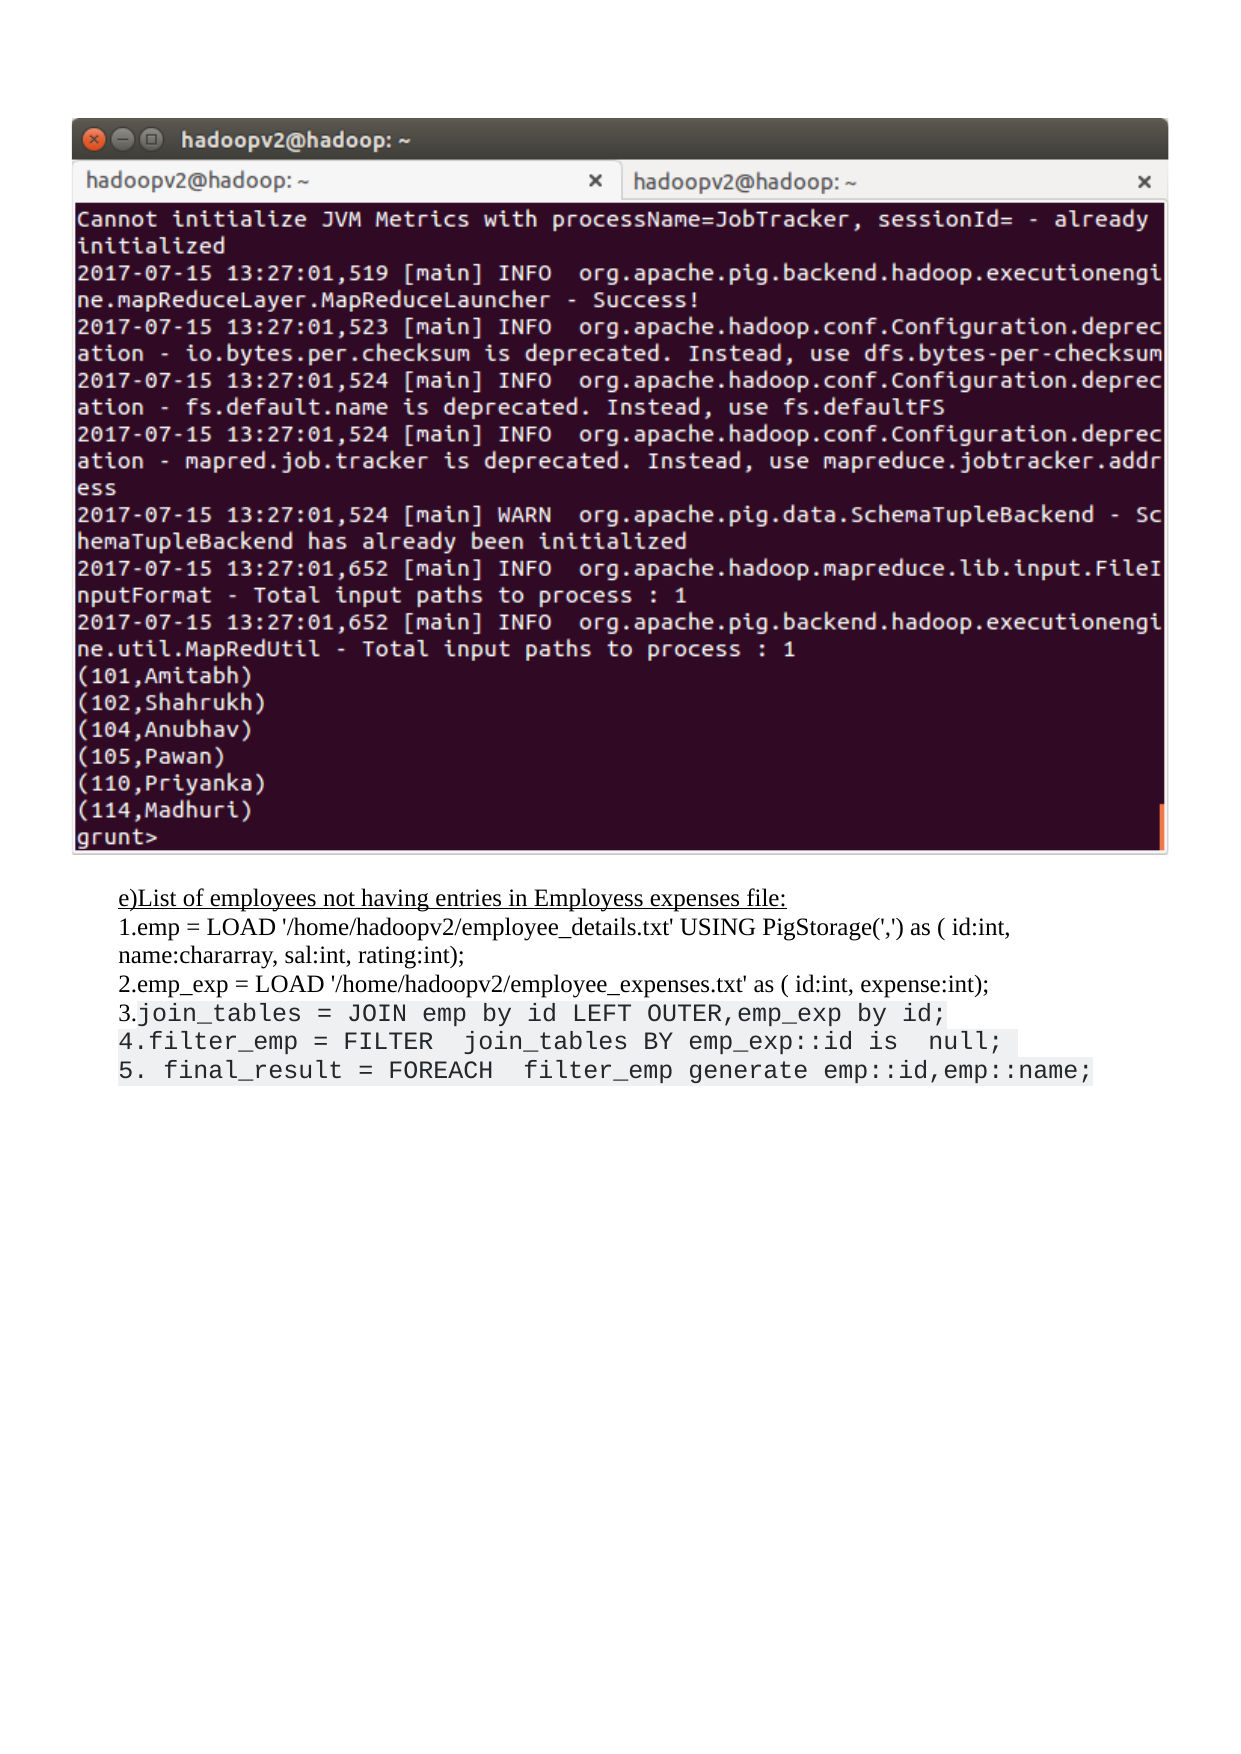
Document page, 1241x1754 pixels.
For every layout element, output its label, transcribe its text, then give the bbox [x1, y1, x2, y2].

text 2.emp_exp = LOAD '/home/hadoopv2/employee_expenses.txt' as ( id:int, expense:int); [118, 969, 1122, 998]
text 1.emp = LOAD '/home/hadoopv2/employee_details.txt' USING PigStorage(',') as ( id:int, name:chararray, sal:int, rating:int); [118, 912, 1122, 969]
text 5. final_result = FOREACH filter_emp generate emp::id,emp::name; [118, 1057, 1122, 1086]
text 4.filter_emp = FILTER join_tables BY emp_exp::id is null; [118, 1029, 1122, 1057]
text e)List of employees not having entries in Employess expenses file: [118, 883, 1122, 912]
picture [71, 118, 1169, 855]
text 3.join_tables = JOIN emp by id LEFT OUTER,emp_exp by id; [118, 998, 1122, 1029]
